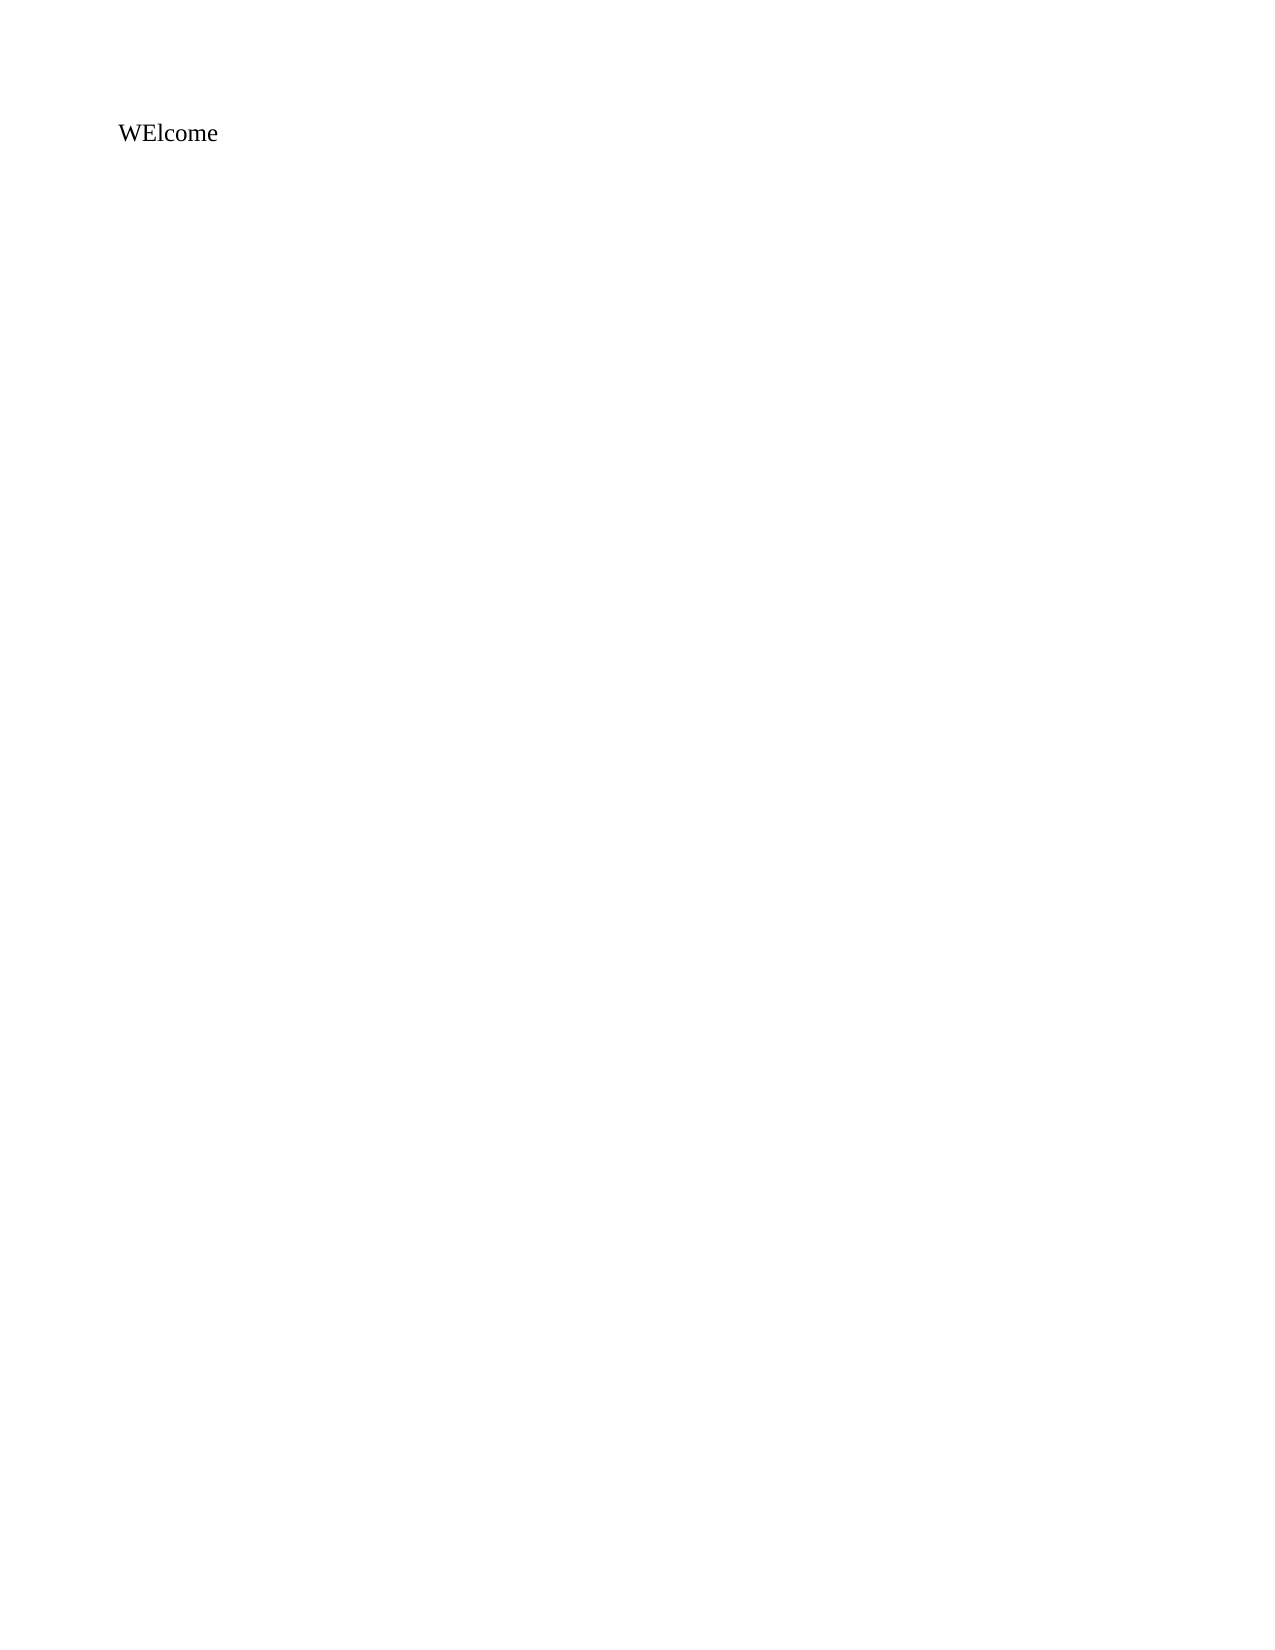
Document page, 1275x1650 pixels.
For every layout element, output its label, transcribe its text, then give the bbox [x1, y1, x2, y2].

text WElcome [118, 118, 1157, 147]
